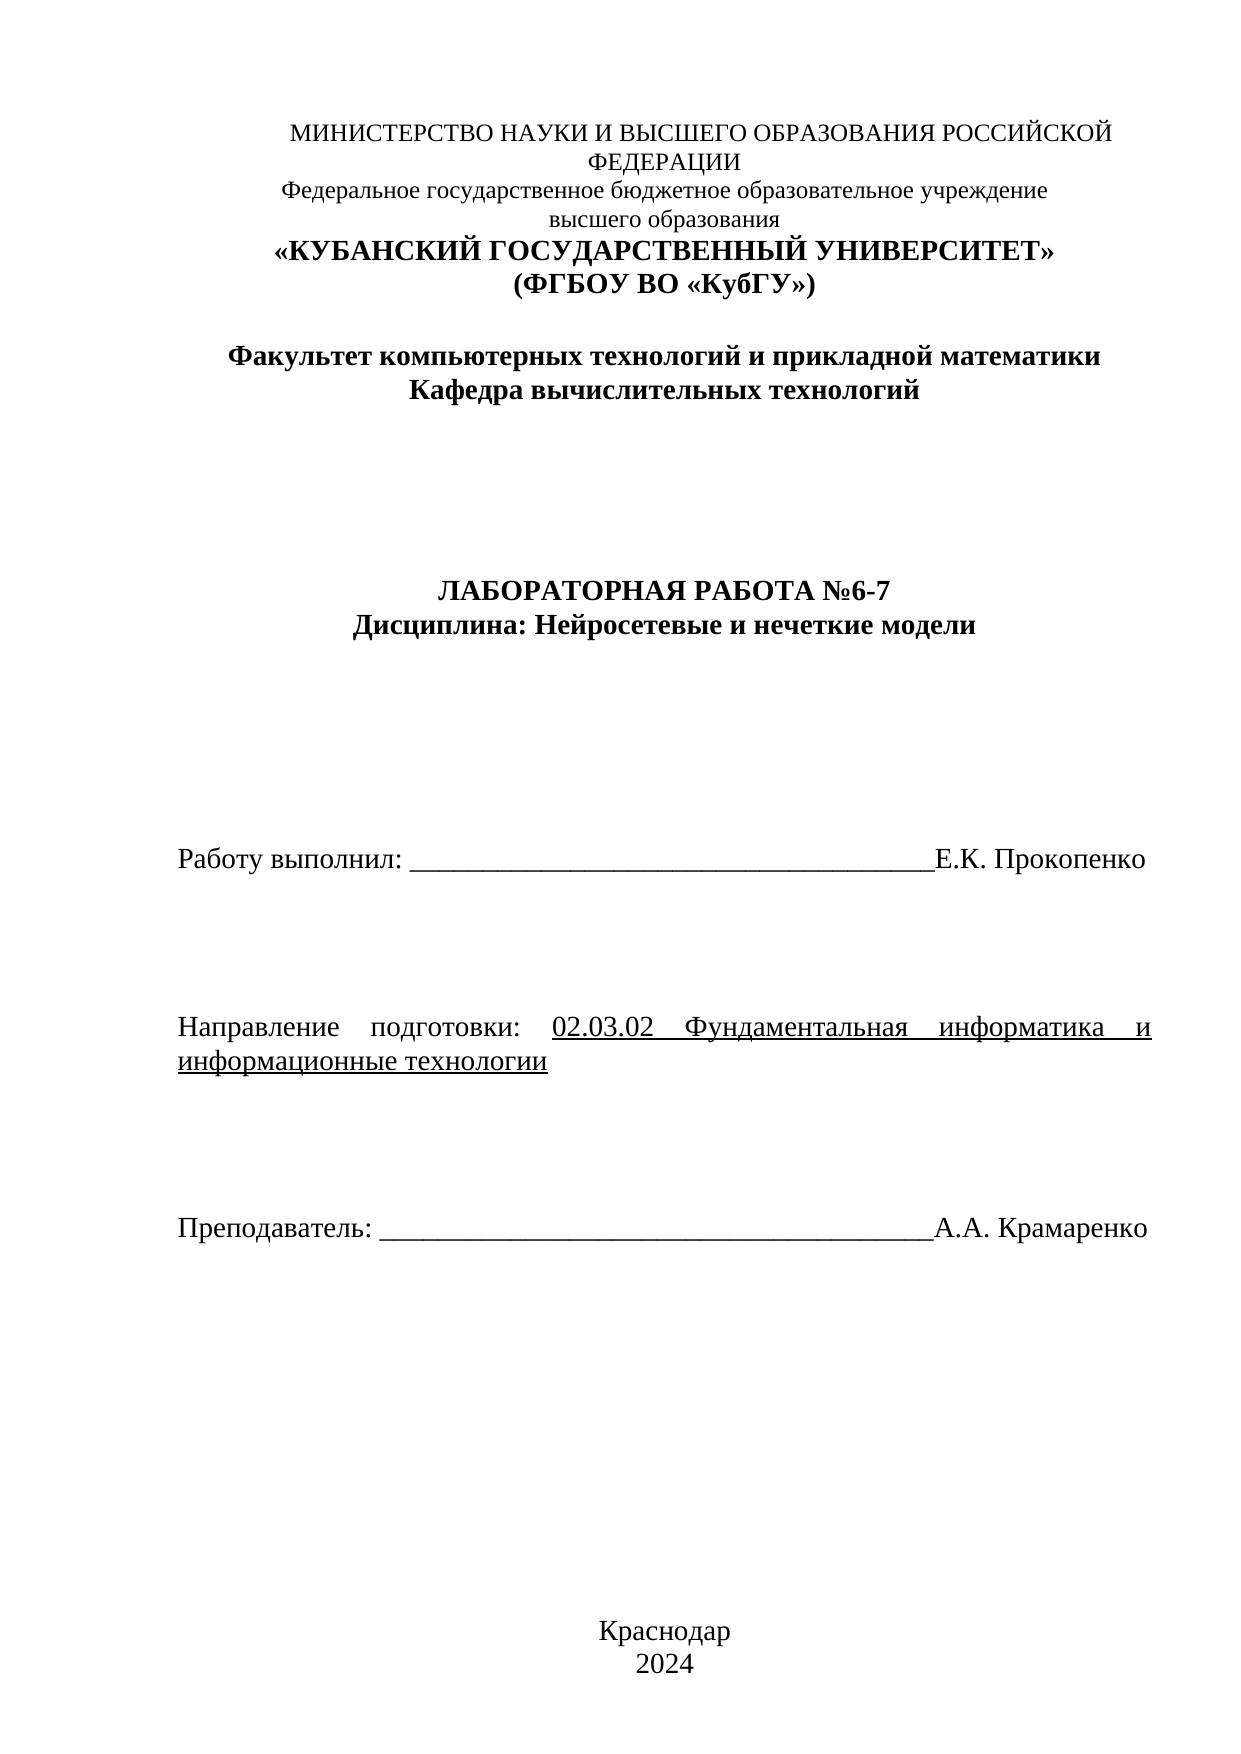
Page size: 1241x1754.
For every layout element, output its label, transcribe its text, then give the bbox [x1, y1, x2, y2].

text Работу выполнил: ____________________________________Е.К. Прокопенко [177, 842, 1152, 875]
text Направление подготовки: 02.03.02 Фундаментальная информатика и информационные технологии [177, 1009, 1152, 1076]
text высшего образования [177, 204, 1152, 233]
text ЛАБОРАТОРНАЯ РАБОТА №6-7 [177, 573, 1152, 607]
text Кафедра вычислительных технологий [177, 372, 1152, 406]
text Факультет компьютерных технологий и прикладной математики [177, 338, 1152, 372]
text (ФГБОУ ВО «КубГУ») [177, 267, 1152, 300]
text Министерство науки и высшего образования Российской Федерации [177, 118, 1152, 176]
text «КУБАНСКИЙ ГОСУДАРСТВЕННЫЙ УНИВЕРСИТЕТ» [177, 233, 1152, 267]
text Дисциплина: Нейросетевые и нечеткие модели [177, 607, 1152, 640]
text Преподаватель: ______________________________________А.А. Крамаренко [177, 1211, 1152, 1244]
text Федеральное государственное бюджетное образовательное учреждение [177, 176, 1152, 204]
